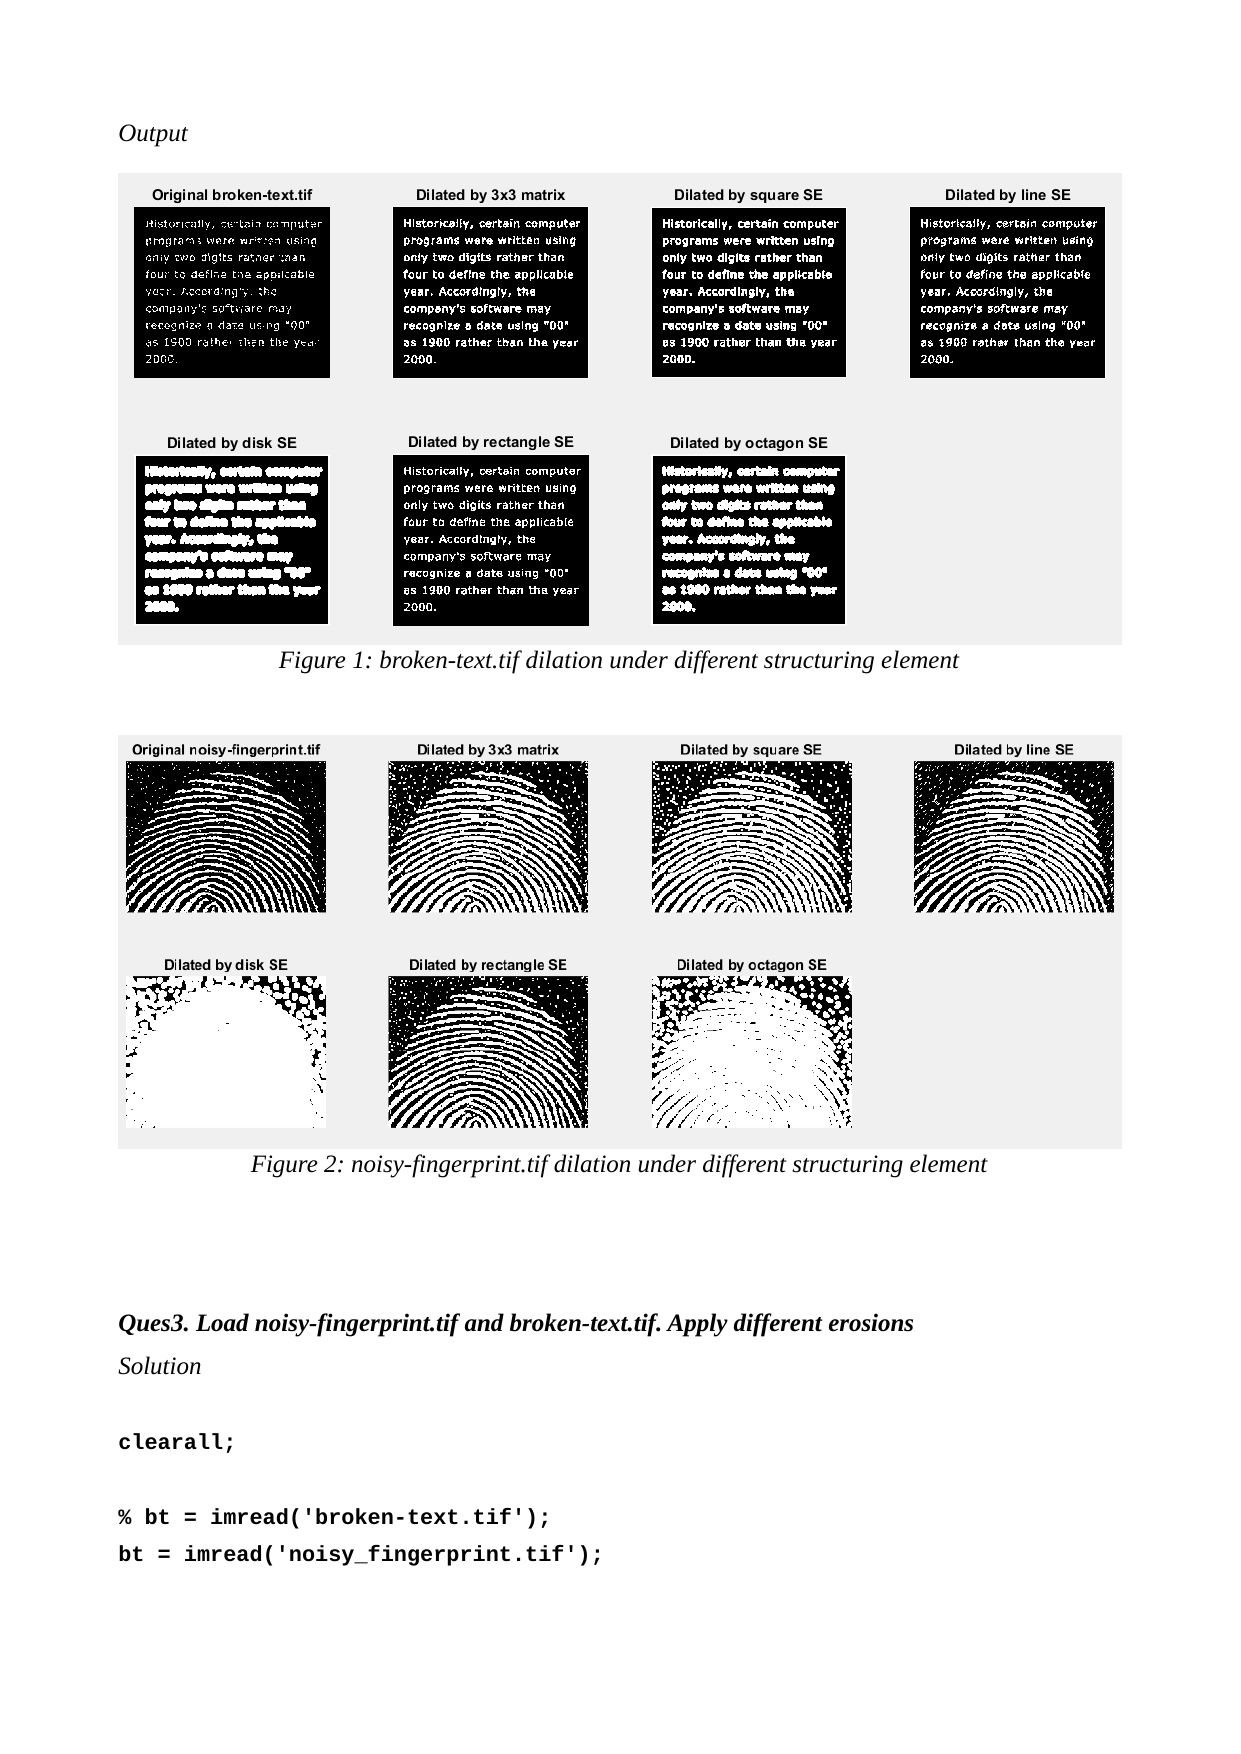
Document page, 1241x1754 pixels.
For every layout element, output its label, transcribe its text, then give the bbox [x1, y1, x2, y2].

text clearall; [118, 1432, 1122, 1456]
picture [118, 735, 1123, 1149]
subtitle Solution [118, 1351, 1122, 1380]
text bt = imread('noisy_fingerprint.tif'); [118, 1543, 1122, 1568]
picture [118, 173, 1123, 645]
subtitle Output [118, 118, 1122, 147]
text Figure 1: broken-text.tif dilation under different structuring element [118, 645, 1122, 673]
subtitle Ques3. Load noisy-fingerprint.tif and broken-text.tif. Apply different erosions [118, 1308, 1122, 1337]
text % bt = imread('broken-text.tif'); [118, 1506, 1122, 1531]
text Figure 2: noisy-fingerprint.tif dilation under different structuring element [118, 1149, 1122, 1177]
